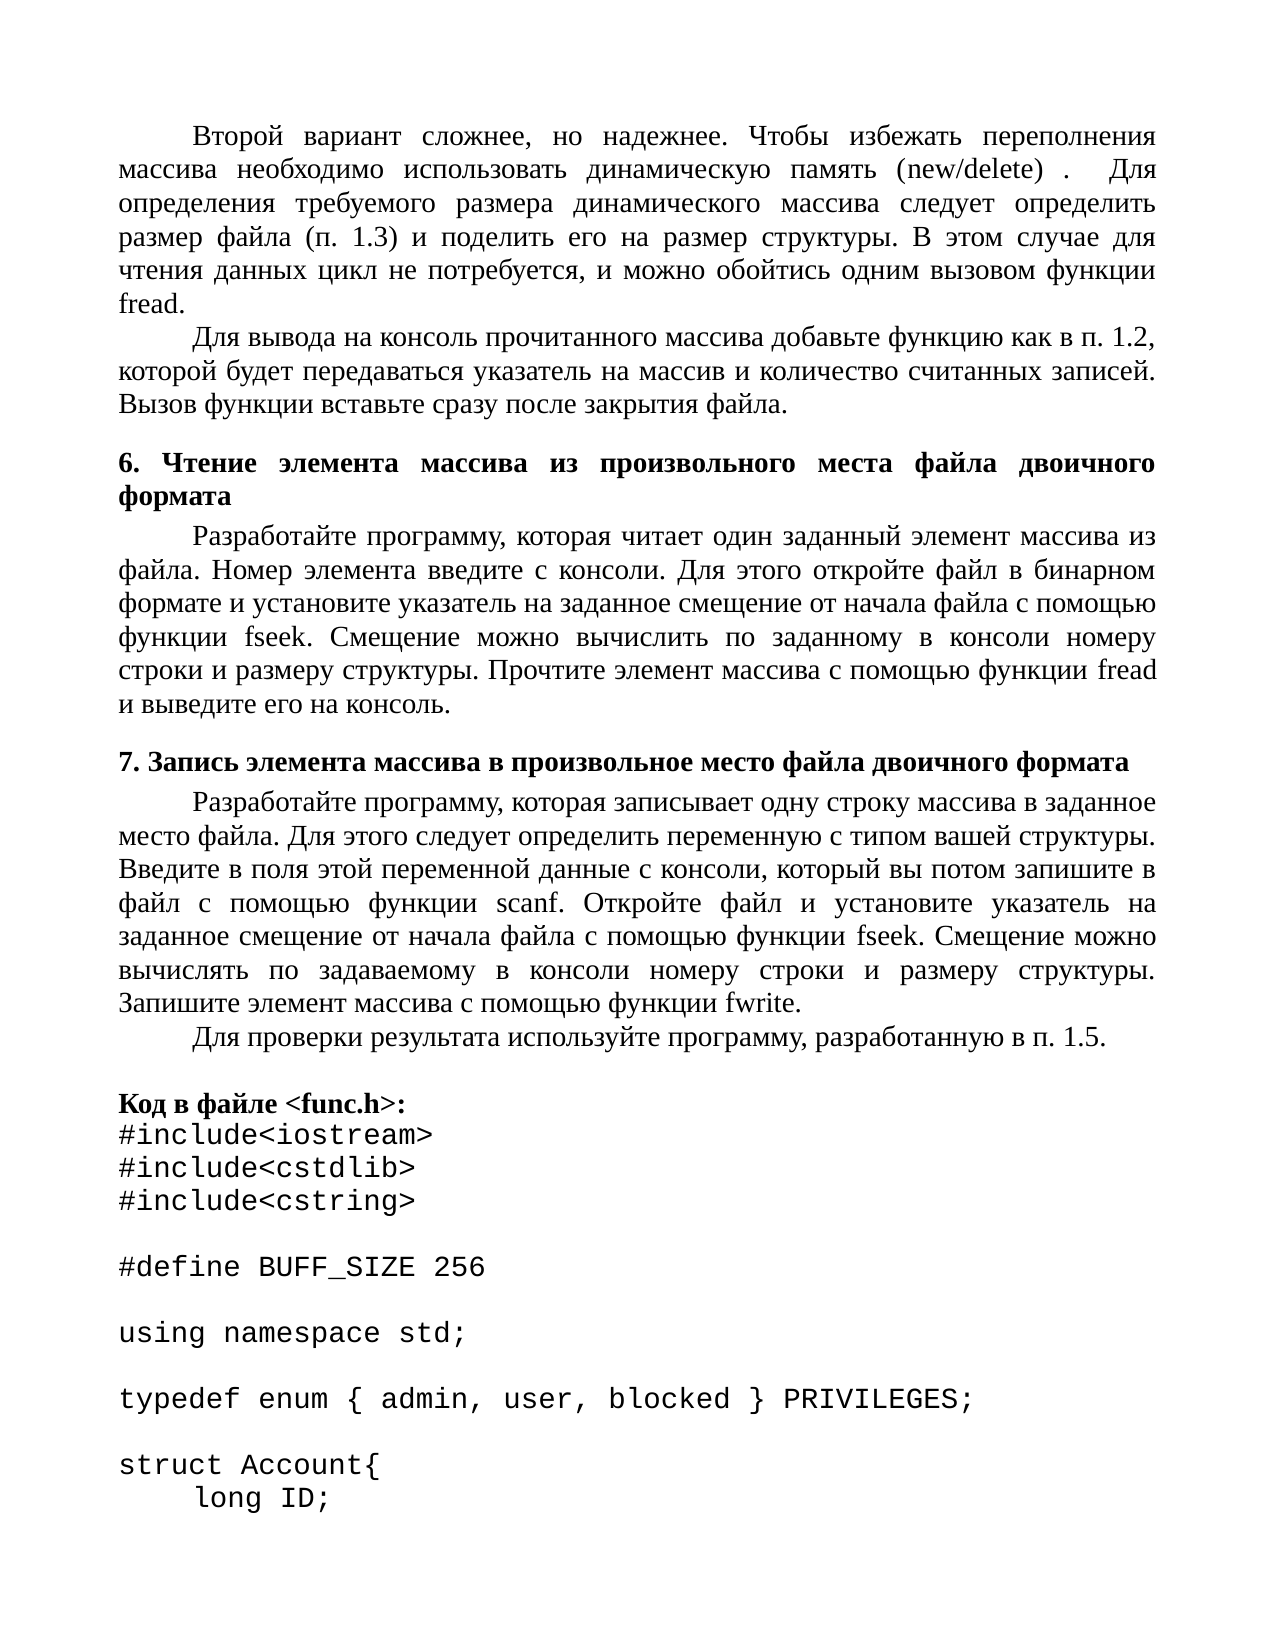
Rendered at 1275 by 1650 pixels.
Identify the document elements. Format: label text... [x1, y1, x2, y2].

text using namespace std; [118, 1318, 1157, 1351]
text Для проверки результата используйте программу, разработанную в п. 1.5. [118, 1019, 1157, 1053]
text #include<cstring> [118, 1186, 1157, 1219]
text Разработайте программу, которая читает один заданный элемент массива из файла. Номер элемента введите с консоли. Для этого откройте файл в бинарном формате и установите указатель на заданное смещение от начала файла с помощью функции fseek. Смещение можно вычислить по заданному в консоли номеру строки и размеру структуры. Прочтите элемент массива с помощью функции fread и выведите его на консоль. [118, 518, 1157, 719]
text Разработайте программу, которая записывает одну строку массива в заданное место файла. Для этого следует определить переменную с типом вашей структуры. Введите в поля этой переменной данные с консоли, который вы потом запишите в файл с помощью функции scanf. Откройте файл и установите указатель на заданное смещение от начала файла с помощью функции fseek. Смещение можно вычислять по задаваемому в консоли номеру строки и размеру структуры. Запишите элемент массива с помощью функции fwrite. [118, 784, 1157, 1019]
text #include<iostream> [118, 1120, 1157, 1153]
text typedef enum { admin, user, blocked } PRIVILEGES; [118, 1384, 1157, 1417]
text Второй вариант сложнее, но надежнее. Чтобы избежать переполнения массива необходимо использовать динамическую память (new/delete) . Для определения требуемого размера динамического массива следует определить размер файла (п. 1.3) и поделить его на размер структуры. В этом случае для чтения данных цикл не потребуется, и можно обойтись одним вызовом функции fread. [118, 118, 1157, 319]
text struct Account{ [118, 1450, 1157, 1483]
text #define BUFF_SIZE 256 [118, 1252, 1157, 1285]
text long ID; [118, 1483, 1157, 1516]
subtitle 6. Чтение элемента массива из произвольного места файла двоичного формата [118, 445, 1157, 512]
text Для вывода на консоль прочитанного массива добавьте функцию как в п. 1.2, которой будет передаваться указатель на массив и количество считанных записей. Вызов функции вставьте сразу после закрытия файла. [118, 319, 1157, 420]
text #include<cstdlib> [118, 1153, 1157, 1186]
text Код в файле <func.h>: [118, 1086, 1157, 1120]
subtitle 7. Запись элемента массива в произвольное место файла двоичного формата [118, 744, 1157, 778]
